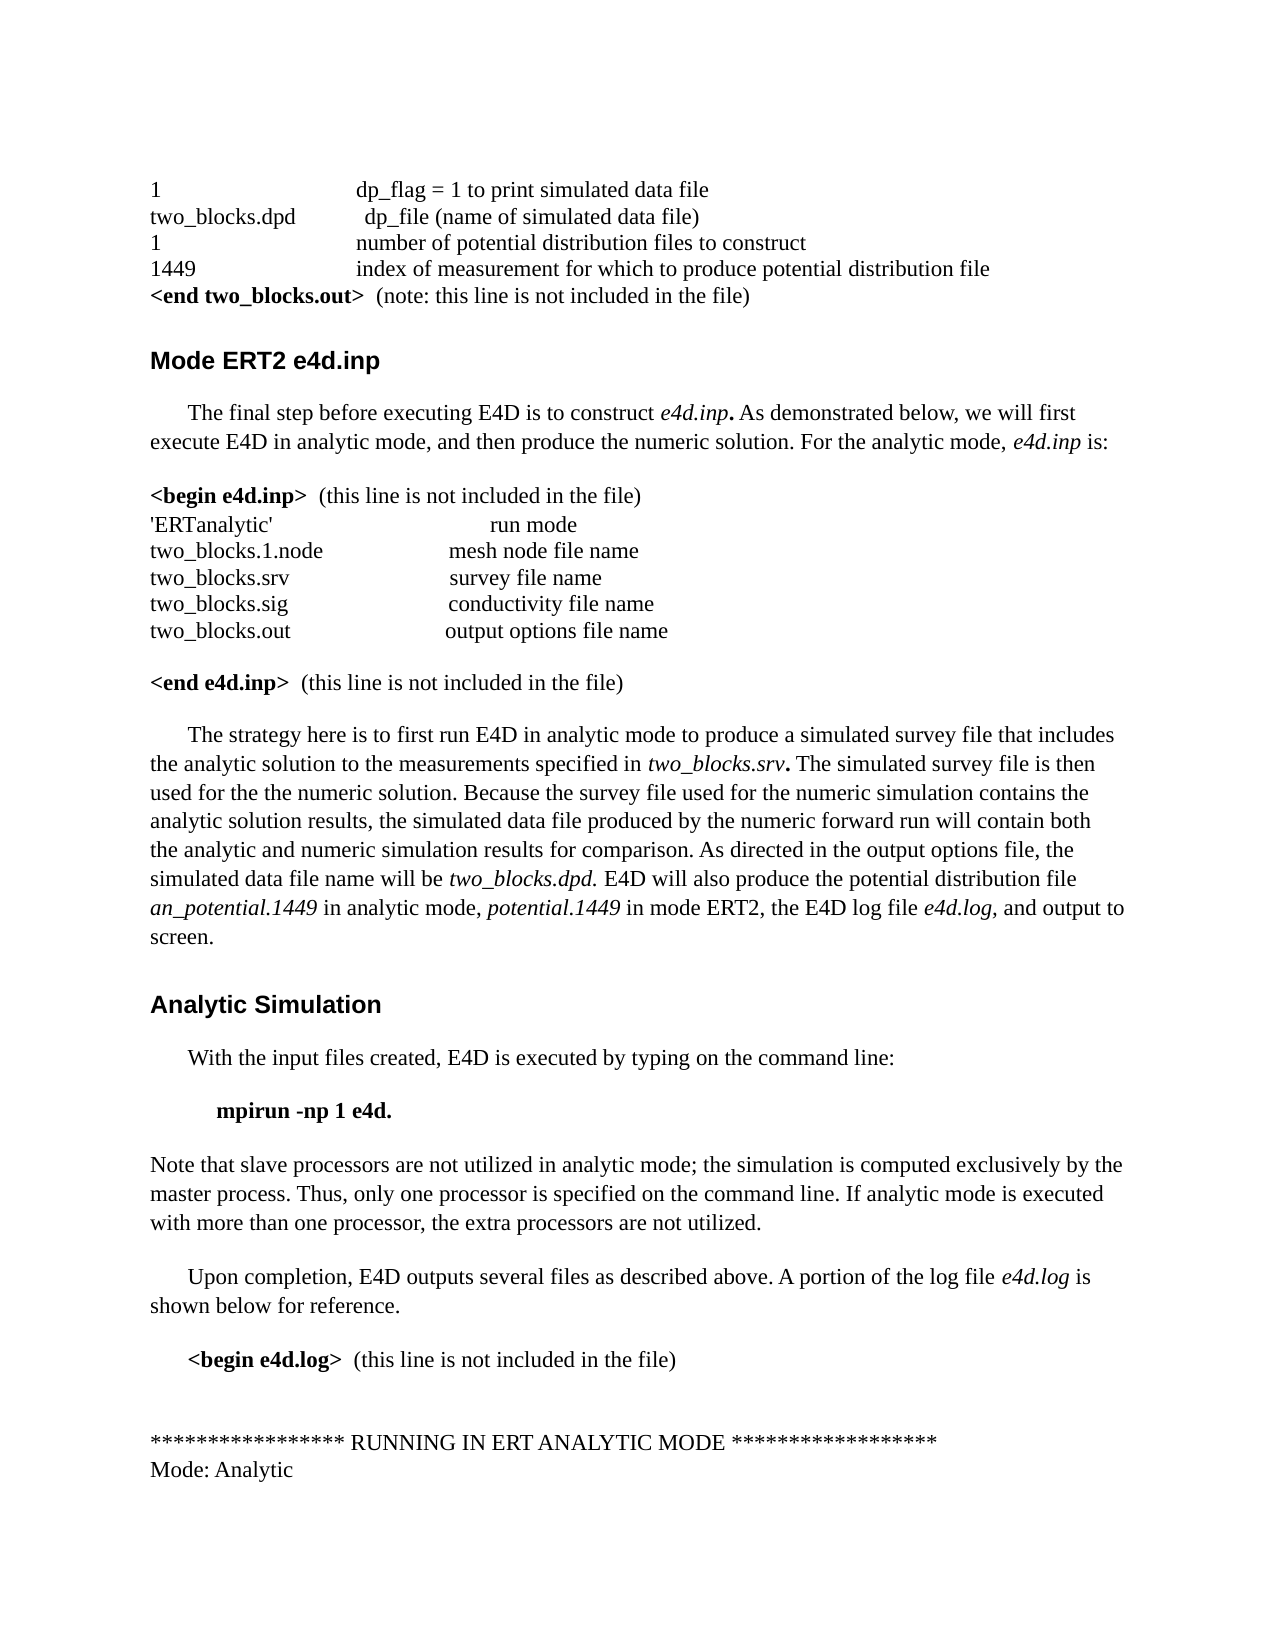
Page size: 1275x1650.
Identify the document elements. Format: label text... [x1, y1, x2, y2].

text The strategy here is to first run E4D in analytic mode to produce a simulated survey file that includes the analytic solution to the measurements specified in two_blocks.srv. The simulated survey file is then used for the the numeric solution. Because the survey file used for the numeric simulation contains the analytic solution results, the simulated data file produced by the numeric forward run will contain both the analytic and numeric simulation results for comparison. As directed in the output options file, the simulated data file name will be two_blocks.dpd. E4D will also produce the potential distribution file an_potential.1449 in analytic mode, potential.1449 in mode ERT2, the E4D log file e4d.log, and output to screen. [150, 721, 1125, 950]
subtitle Mode ERT2 e4d.inp [150, 346, 1125, 374]
text ***************** RUNNING IN ERT ANALYTIC MODE ****************** Mode: Analytic [150, 1429, 1125, 1482]
text mpirun -np 1 e4d. [150, 1098, 1125, 1124]
text With the input files created, E4D is executed by typing on the command line: [150, 1044, 1125, 1070]
text <end two_blocks.out> (note: this line is not included in the file) [150, 282, 1125, 308]
subtitle Analytic Simulation [150, 990, 1125, 1019]
text 1 dp_flag = 1 to print simulated data file two_blocks.dpd dp_file (name of simulated data file) 1 number of potential distribution files to construct 1449 index of measurement for which to produce potential distribution file [150, 176, 1125, 282]
text 'ERTanalytic' run mode two_blocks.1.node mesh node file name two_blocks.srv survey file name two_blocks.sig conductivity file name two_blocks.out output options file name [150, 511, 1125, 643]
text <begin e4d.log> (this line is not included in the file) [150, 1346, 1125, 1373]
text Note that slave processors are not utilized in analytic mode; the simulation is computed exclusively by the master process. Thus, only one processor is specified on the command line. If analytic mode is executed with more than one processor, the extra processors are not utilized. [150, 1152, 1125, 1236]
text <begin e4d.inp> (this line is not included in the file) [150, 482, 1125, 509]
text The final step before executing E4D is to construct e4d.inp. As demonstrated below, we will first execute E4D in analytic mode, and then produce the numeric solution. For the analytic mode, e4d.inp is: [150, 399, 1125, 455]
text Upon completion, E4D outputs several files as described above. A portion of the log file e4d.log is shown below for reference. [150, 1263, 1125, 1319]
text <end e4d.inp> (this line is not included in the file) [150, 669, 1125, 696]
